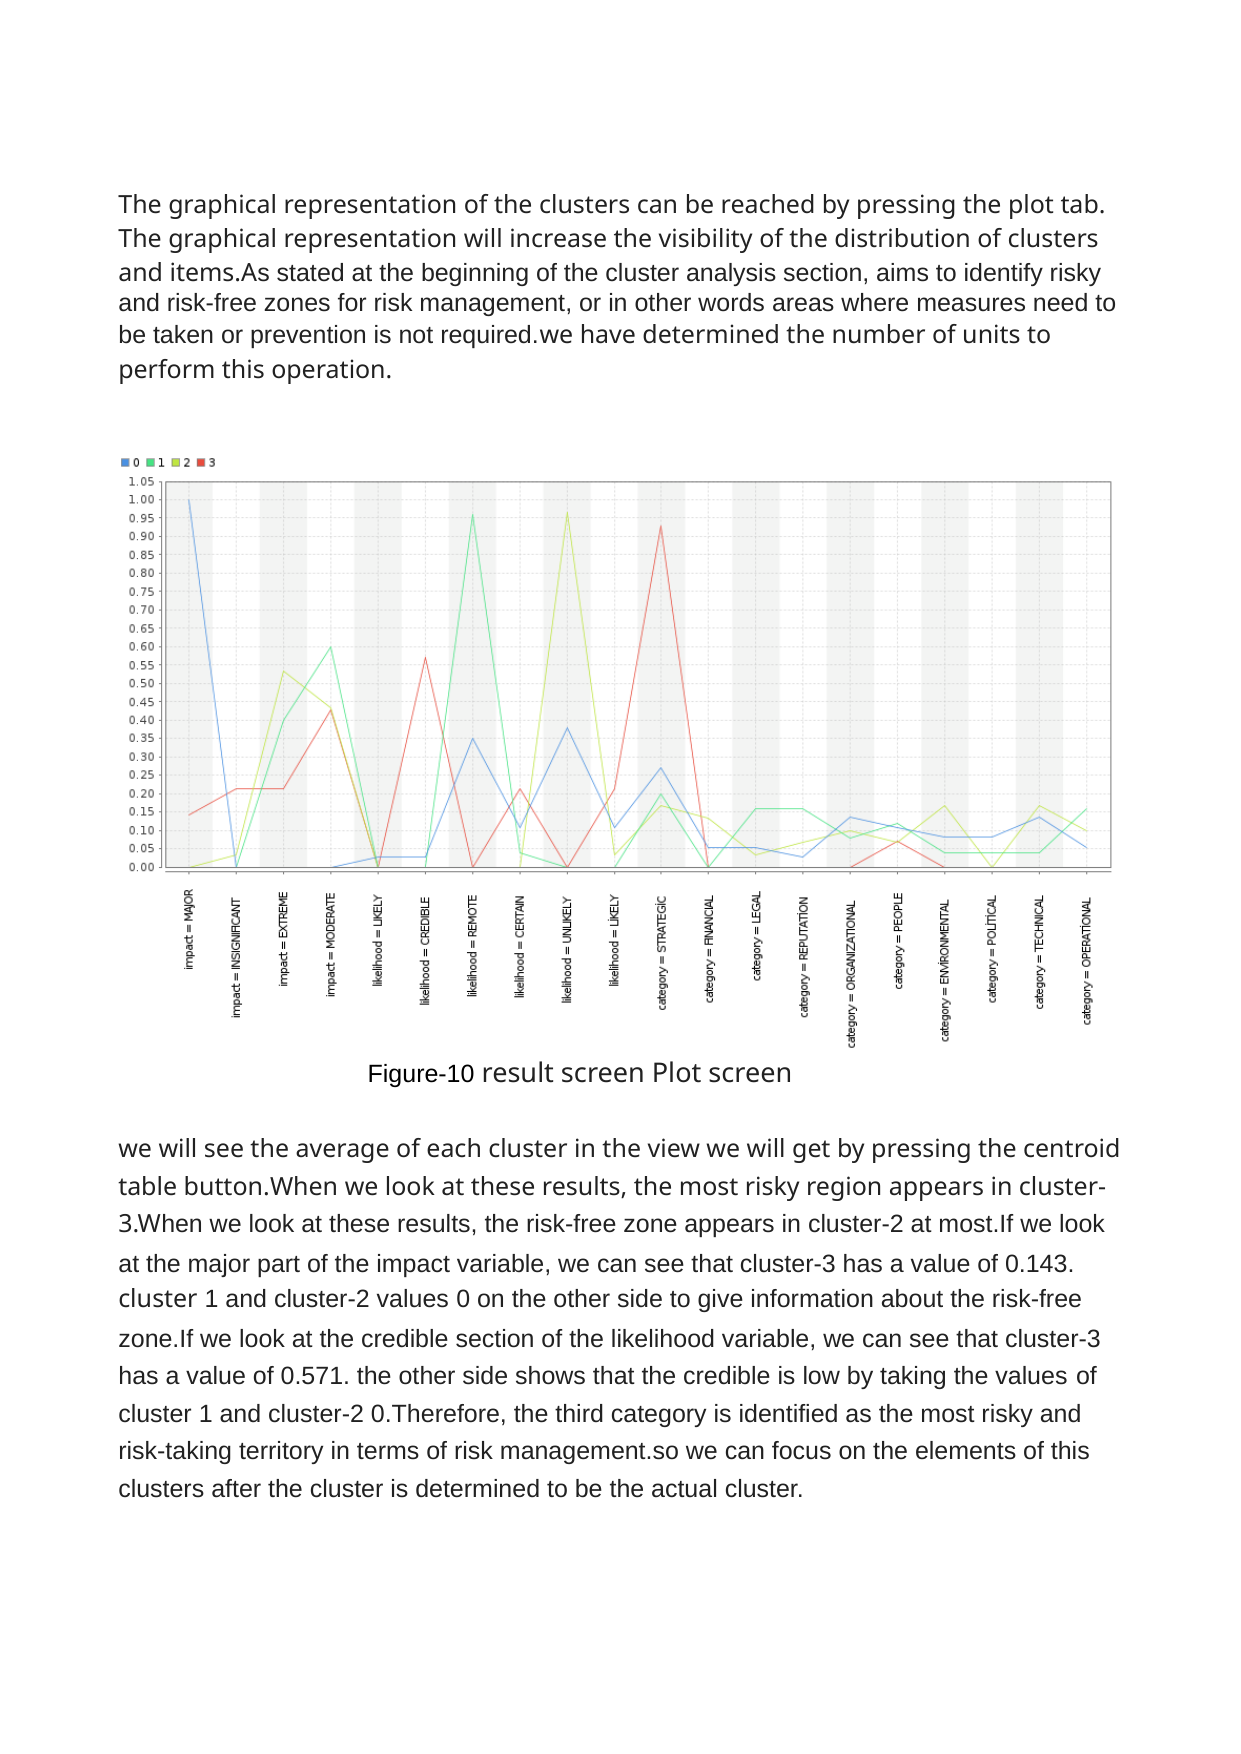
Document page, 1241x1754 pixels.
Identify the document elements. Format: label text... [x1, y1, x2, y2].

text Figure-10 result screen Plot screen [118, 1053, 1122, 1090]
text we will see the average of each cluster in the view we will get by pressing the centroid table button.When we look at these results, the most risky region appears in cluster-3.When we look at these results, the risk-free zone appears in cluster-2 at most.If we look at the major part of the impact variable, we can see that cluster-3 has a value of 0.143. cluster 1 and cluster-2 values ​​0 on the other side to give information about the risk-free zone.If we look at the credible section of the likelihood variable, we can see that cluster-3 has a value of 0.571. the other side shows that the credible is low by taking the values ​​of cluster 1 and cluster-2 0.Therefore, the third category is identified as the most risky and risk-taking territory in terms of risk management.so we can focus on the elements of this clusters after the cluster is determined to be the actual cluster. [118, 1127, 1122, 1502]
text The graphical representation of the clusters can be reached by pressing the plot tab. The graphical representation will increase the visibility of the distribution of clusters and items.As stated at the beginning of the cluster analysis section, aims to identify risky and risk-free zones for risk management, or in other words areas where measures need to be taken or prevention is not required.we have determined the number of units to perform this operation. [118, 186, 1122, 385]
picture [118, 453, 1123, 1053]
